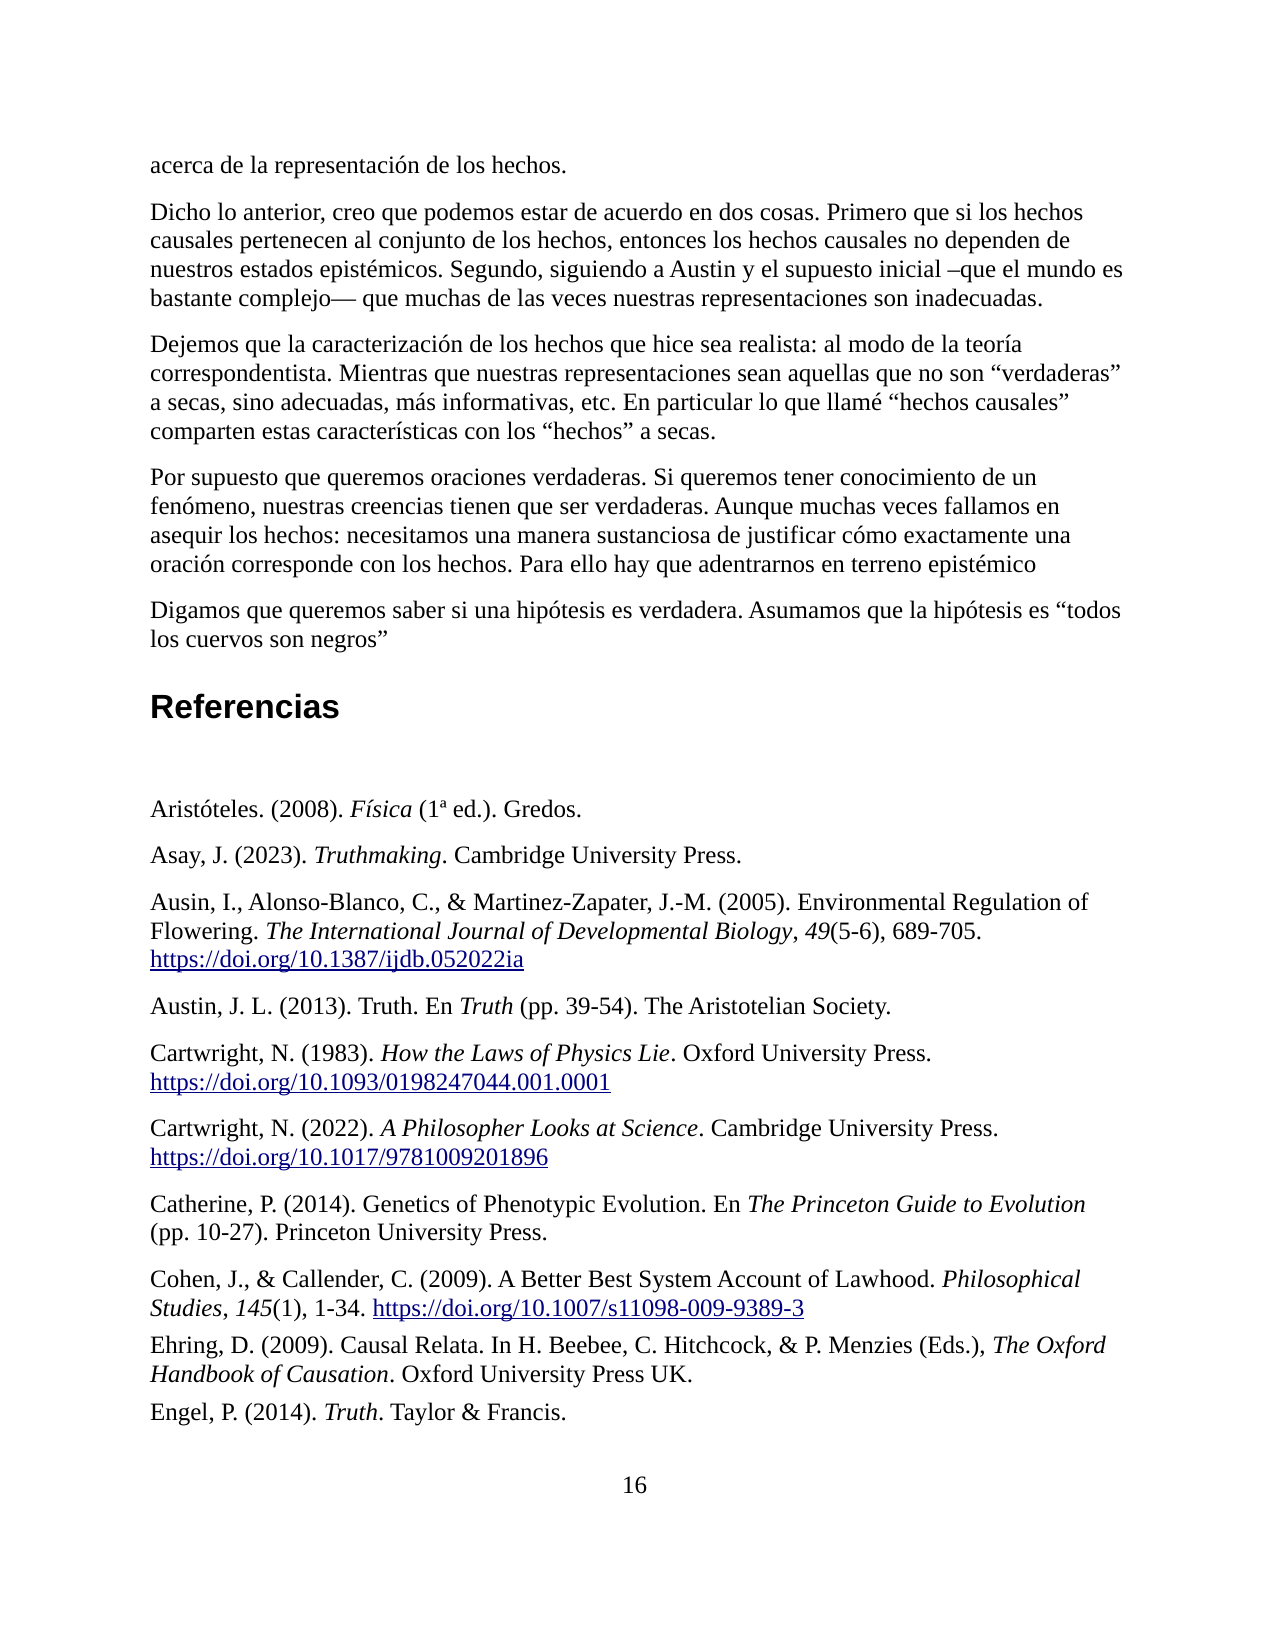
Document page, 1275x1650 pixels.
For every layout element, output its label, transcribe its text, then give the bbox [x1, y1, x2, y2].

text Cartwright, N. (2022). A Philosopher Looks at Science. Cambridge University Press. https://doi.org/10.1017/9781009201896 [150, 1113, 1125, 1171]
text Ausin, I., Alonso-Blanco, C., & Martinez-Zapater, J.-M. (2005). Environmental Regulation of Flowering. The International Journal of Developmental Biology, 49(5-6), 689-705. https://doi.org/10.1387/ijdb.052022ia [150, 887, 1125, 973]
text Digamos que queremos saber si una hipótesis es verdadera. Asumamos que la hipótesis es “todos los cuervos son negros” [150, 595, 1125, 653]
text Austin, J. L. (2013). Truth. En Truth (pp. 39-54). The Aristotelian Society. [150, 991, 1125, 1020]
text Aristóteles. (2008). Física (1ª ed.). Gredos. [150, 794, 1125, 822]
text Dicho lo anterior, creo que podemos estar de acuerdo en dos cosas. Primero que si los hechos causales pertenecen al conjunto de los hechos, entonces los hechos causales no dependen de nuestros estados epistémicos. Segundo, siguiendo a Austin y el supuesto inicial –que el mundo es bastante complejo— que muchas de las veces nuestras representaciones son inadecuadas. [150, 197, 1125, 312]
text Asay, J. (2023). Truthmaking. Cambridge University Press. [150, 840, 1125, 869]
text acerca de la representación de los hechos. [150, 150, 1125, 179]
text Por supuesto que queremos oraciones verdaderas. Si queremos tener conocimiento de un fenómeno, nuestras creencias tienen que ser verdaderas. Aunque muchas veces fallamos en asequir los hechos: necesitamos una manera sustanciosa de justificar cómo exactamente una oración corresponde con los hechos. Para ello hay que adentrarnos en terreno epistémico [150, 462, 1125, 577]
text Catherine, P. (2014). Genetics of Phenotypic Evolution. En The Princeton Guide to Evolution (pp. 10-27). Princeton University Press. [150, 1189, 1125, 1246]
text Cohen, J., & Callender, C. (2009). A Better Best System Account of Lawhood. Philosophical Studies, 145(1), 1-34. https://doi.org/10.1007/s11098-009-9389-3 [150, 1264, 1125, 1322]
text Engel, P. (2014). Truth. Taylor & Francis. [150, 1397, 1125, 1426]
text Ehring, D. (2009). Causal Relata. In H. Beebee, C. Hitchcock, & P. Menzies (Eds.), The Oxford Handbook of Causation. Oxford University Press UK. [150, 1331, 1125, 1388]
text Dejemos que la caracterización de los hechos que hice sea realista: al modo de la teoría correspondentista. Mientras que nuestras representaciones sean aquellas que no son “verdaderas” a secas, sino adecuadas, más informativas, etc. En particular lo que llamé “hechos causales” comparten estas características con los “hechos” a secas. [150, 329, 1125, 444]
subtitle Referencias [150, 687, 1125, 726]
text Cartwright, N. (1983). How the Laws of Physics Lie. Oxford University Press. https://doi.org/10.1093/0198247044.001.0001 [150, 1038, 1125, 1095]
